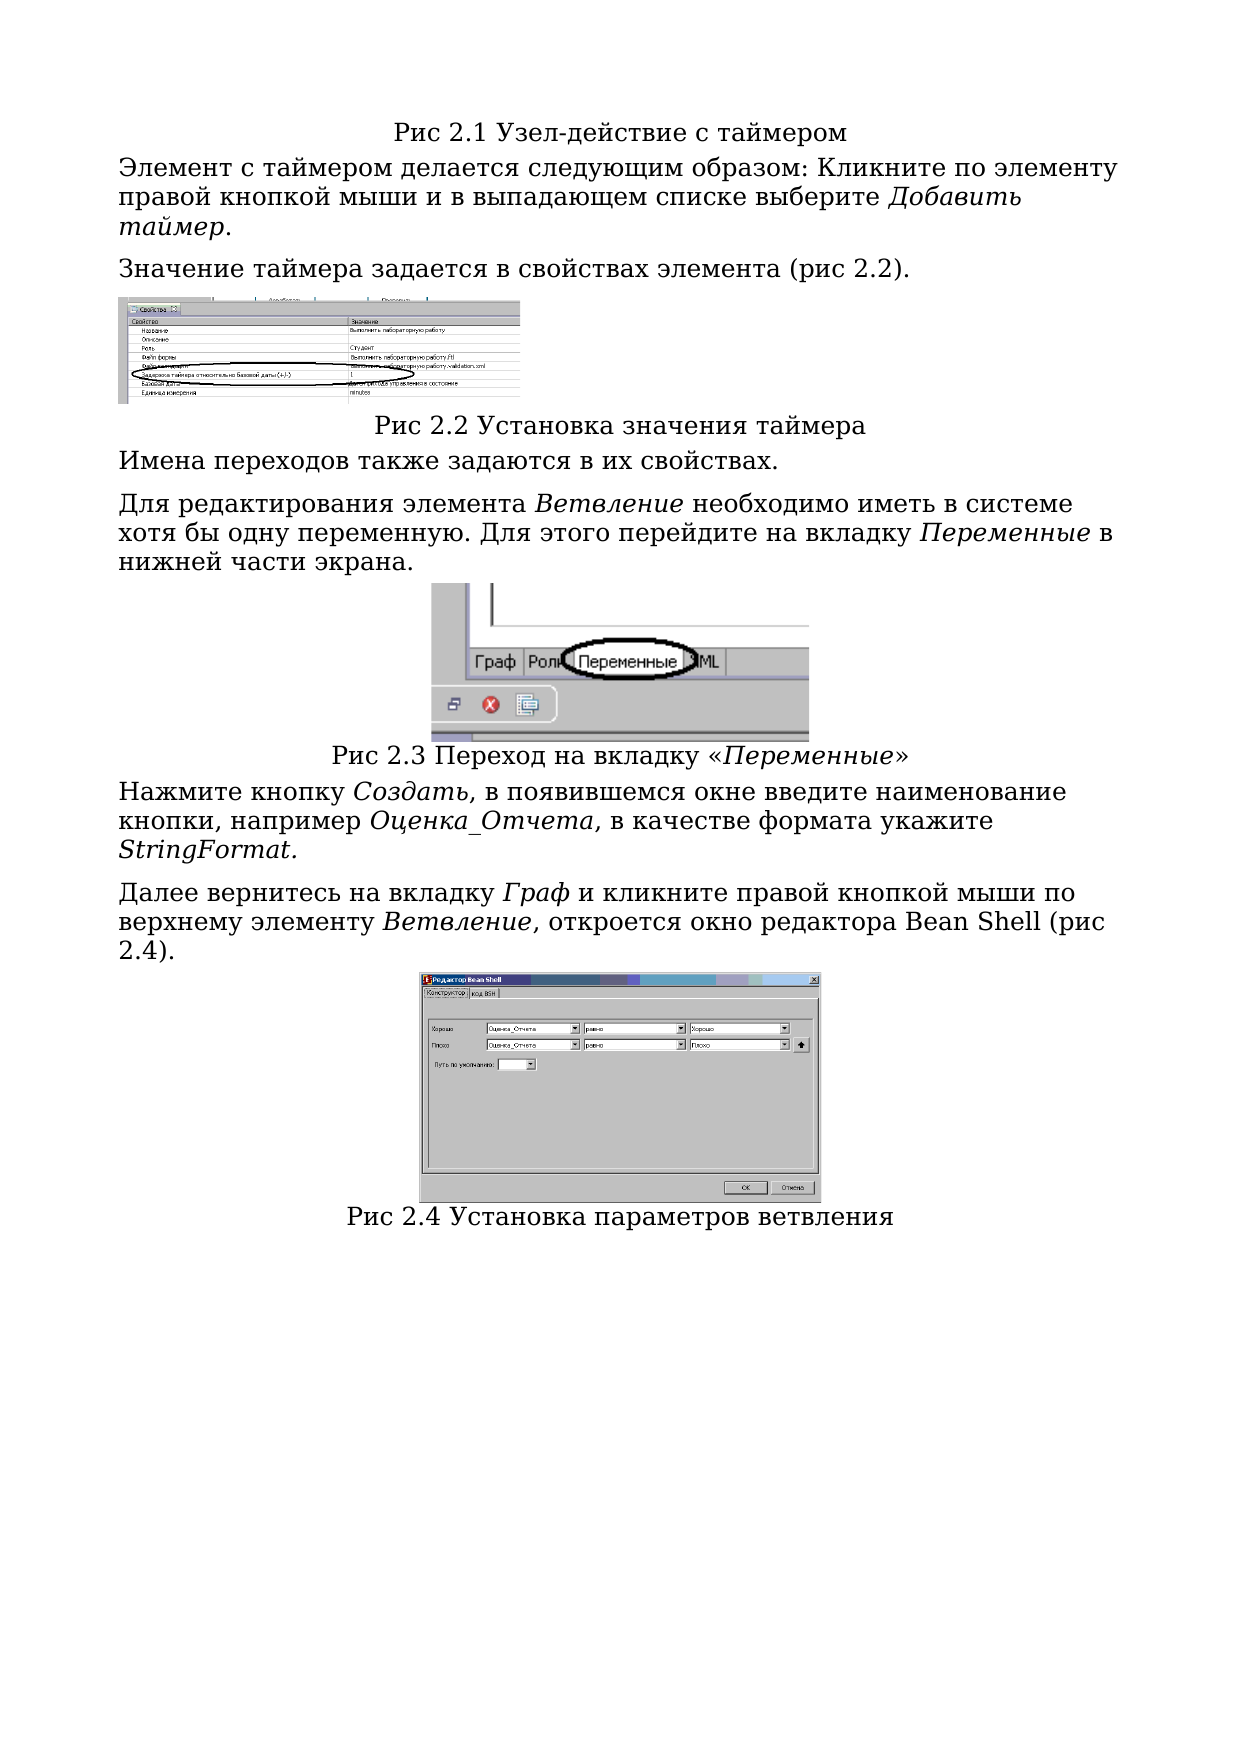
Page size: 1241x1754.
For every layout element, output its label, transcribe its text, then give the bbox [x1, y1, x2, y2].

text Рис 2.4 Установка параметров ветвления [118, 1202, 1122, 1231]
picture [419, 972, 822, 1203]
text Значение таймера задается в свойствах элемента (рис 2.2). [118, 254, 1122, 283]
text Рис 2.1 Узел-действие с таймером [118, 118, 1122, 147]
text Далее вернитесь на вкладку Граф и кликните правой кнопкой мыши по верхнему элементу Ветвление, откроется окно редактора Bean Shell (рис 2.4). [118, 878, 1122, 965]
text Имена переходов также задаются в их свойствах. [118, 446, 1122, 475]
text Рис 2.3 Переход на вкладку «Переменные» [118, 741, 1122, 771]
text Рис 2.2 Установка значения таймера [118, 411, 1122, 440]
text Для редактирования элемента Ветвление необходимо иметь в системе хотя бы одну переменную. Для этого перейдите на вкладку Переменные в нижней части экрана. [118, 489, 1122, 576]
picture [118, 297, 521, 404]
picture [431, 583, 810, 742]
text Нажмите кнопку Создать, в появившемся окне введите наименование кнопки, например Оценка_Отчета, в качестве формата укажите StringFormat. [118, 777, 1122, 864]
text Элемент с таймером делается следующим образом: Кликните по элементу правой кнопкой мыши и в выпадающем списке выберите Добавить таймер. [118, 153, 1122, 241]
